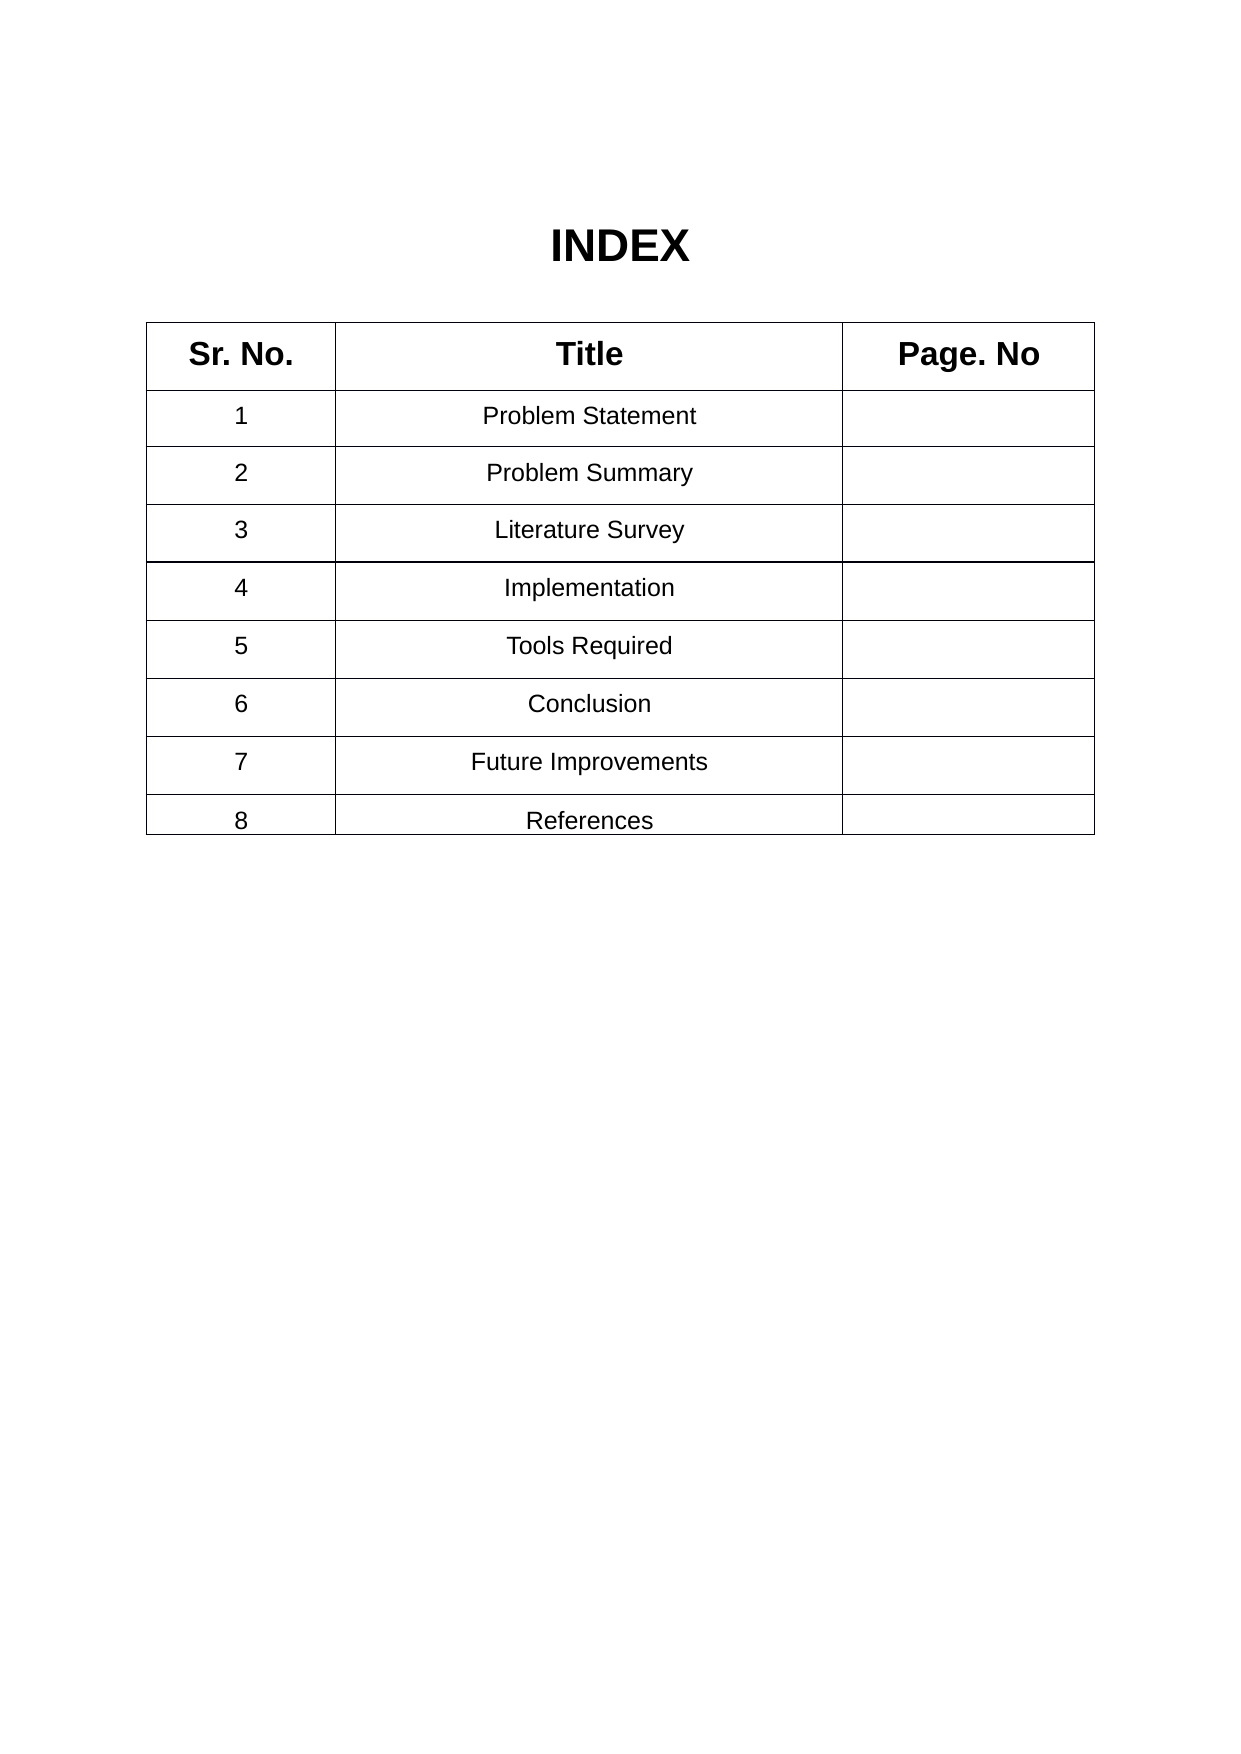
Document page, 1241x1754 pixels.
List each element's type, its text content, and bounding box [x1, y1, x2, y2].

table_cell [843, 505, 1094, 561]
text INDEX [118, 220, 1122, 271]
table_header Page. No [843, 323, 1094, 389]
table_cell 8 [147, 795, 335, 834]
table_cell Implementation [336, 563, 842, 620]
table_cell Literature Survey [336, 505, 842, 561]
table_cell Problem Statement [336, 391, 842, 446]
table_cell 5 [147, 621, 335, 678]
table_cell Future Improvements [336, 737, 842, 794]
table_cell Tools Required [336, 621, 842, 678]
table_cell [843, 679, 1094, 736]
table_cell Conclusion [336, 679, 842, 736]
table_cell 7 [147, 737, 335, 794]
table_cell References [336, 795, 842, 834]
table_header Sr. No. [147, 323, 335, 389]
table_cell [843, 737, 1094, 794]
table_cell [843, 447, 1094, 504]
table_cell [843, 621, 1094, 678]
table_cell Problem Summary [336, 447, 842, 504]
table_cell [843, 391, 1094, 446]
table_cell 1 [147, 391, 335, 446]
table_cell [843, 795, 1094, 834]
table_cell [843, 563, 1094, 620]
table_cell 4 [147, 563, 335, 620]
table_cell 6 [147, 679, 335, 736]
table_cell 2 [147, 447, 335, 504]
table_cell 3 [147, 505, 335, 561]
table_header Title [336, 323, 842, 389]
